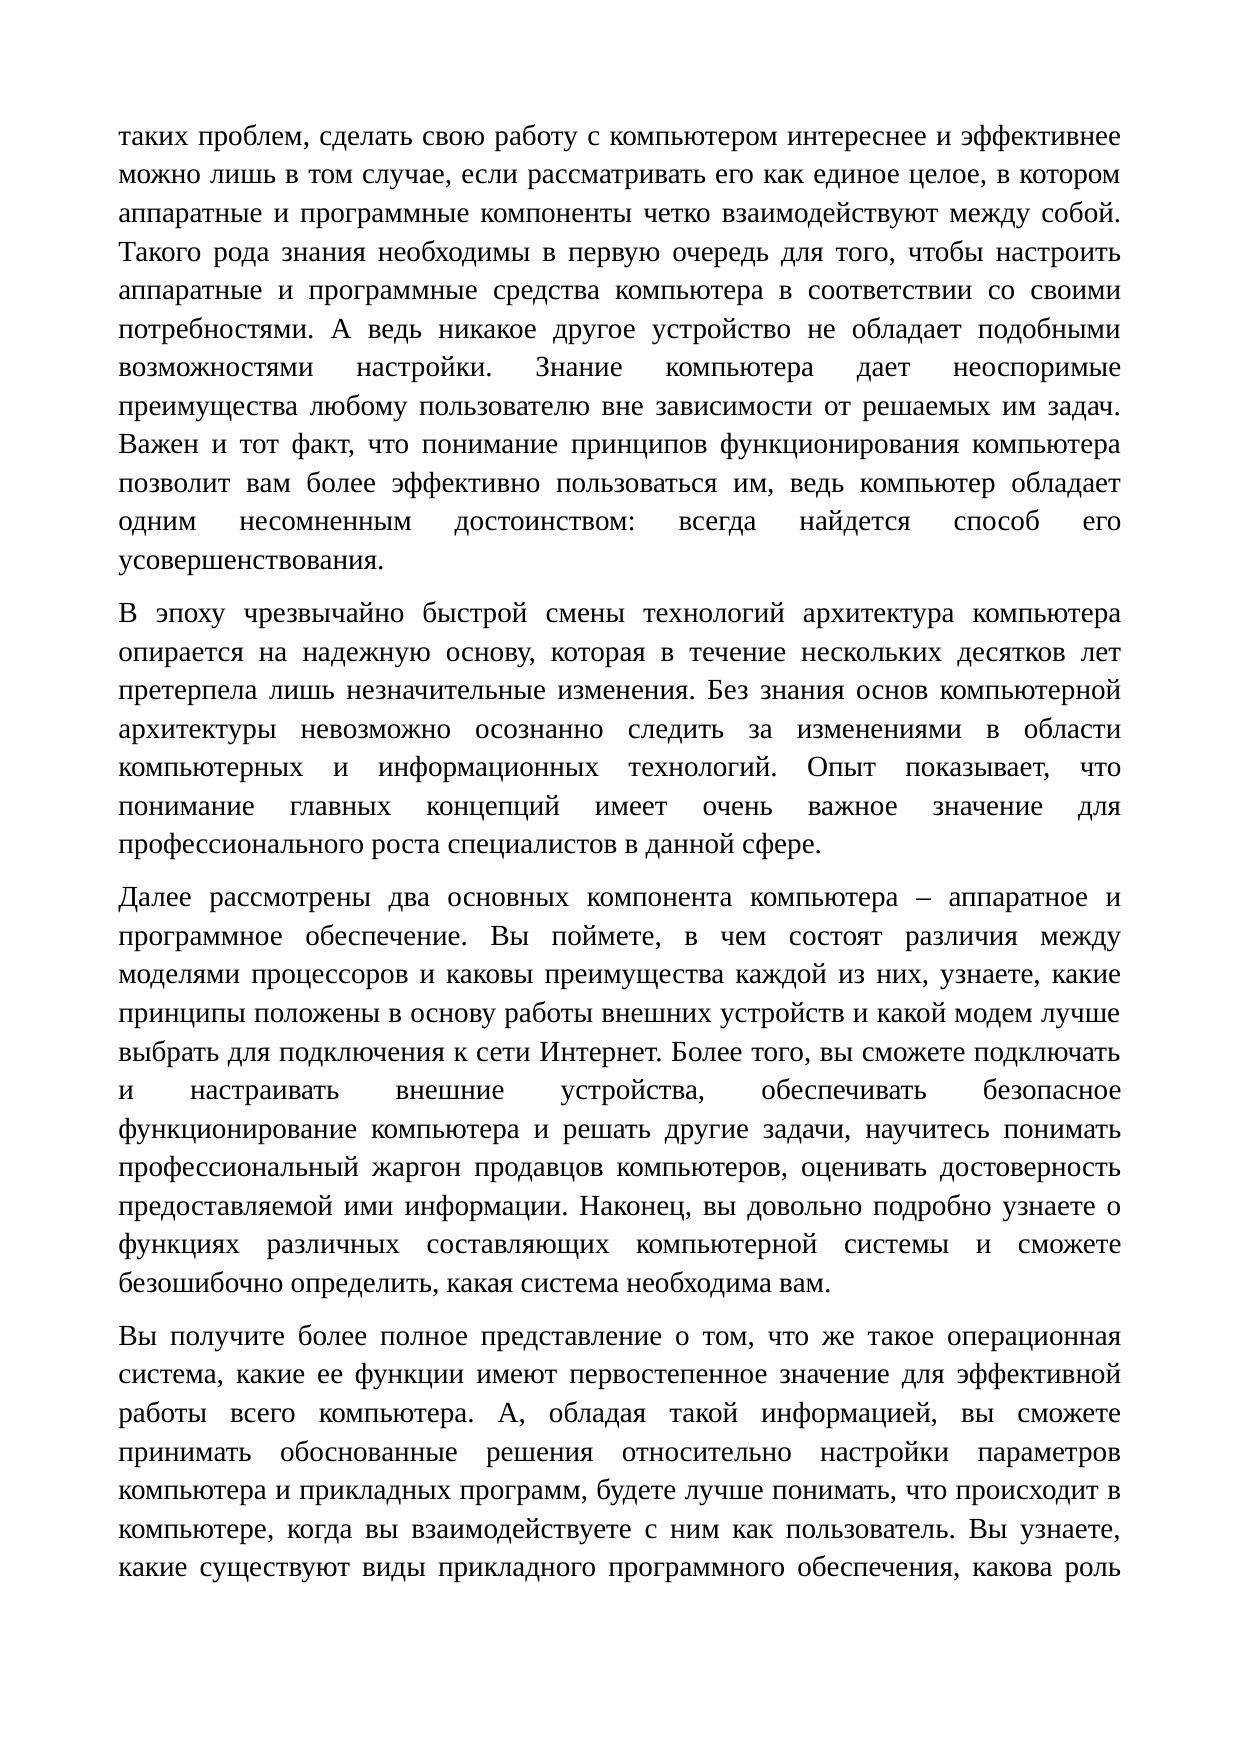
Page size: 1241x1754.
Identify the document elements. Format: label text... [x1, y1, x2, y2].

text В эпоху чрезвычайно быстрой смены технологий архитектура компьютера опирается на надежную основу, которая в течение нескольких десятков лет претерпела лишь незначительные изменения. Без знания основ компьютерной архитектуры невозможно осознанно следить за изменениями в области компьютерных и информационных технологий. Опыт показывает, что понимание главных концепций имеет очень важное значение для профессионального роста специалистов в данной сфере. [118, 595, 1122, 860]
text Далее рассмотрены два основных компонента компьютера – аппаратное и программное обеспечение. Вы поймете, в чем состоят различия между моделями процессоров и каковы преимущества каждой из них, узнаете, какие принципы положены в основу работы внешних устройств и какой модем лучше выбрать для подключения к сети Интернет. Более того, вы сможете подключать и настраивать внешние устройства, обеспечивать безопасное функционирование компьютера и решать другие задачи, научитесь понимать профессиональный жаргон продавцов компьютеров, оценивать достоверность предоставляемой ими информации. Наконец, вы довольно подробно узнаете о функциях различных составляющих компьютерной системы и сможете безошибочно определить, какая система необходима вам. [118, 879, 1122, 1298]
text Вы получите более полное представление о том, что же такое операционная система, какие ее функции имеют первостепенное значение для эффективной работы всего компьютера. А, обладая такой информацией, вы сможете принимать обоснованные решения относительно настройки параметров компьютера и прикладных программ, будете лучше понимать, что происходит в компьютере, когда вы взаимодействуете с ним как пользователь. Вы узнаете, какие существуют виды прикладного программного обеспечения, какова роль [118, 1318, 1122, 1583]
text таких проблем, сделать свою работу с компьютером интереснее и эффективнее можно лишь в том случае, если рассматривать его как единое целое, в котором аппаратные и программные компоненты четко взаимодействуют между собой. Такого рода знания необходимы в первую очередь для того, чтобы настроить аппаратные и программные средства компьютера в соответствии со своими потребностями. А ведь никакое другое устройство не обладает подобными возможностями настройки. Знание компьютера дает неоспоримые преимущества любому пользователю вне зависимости от решаемых им задач. Важен и тот факт, что понимание принципов функционирования компьютера позволит вам более эффективно пользоваться им, ведь компьютер обладает одним несомненным достоинством: всегда найдется способ его усовершенствования. [118, 118, 1122, 576]
